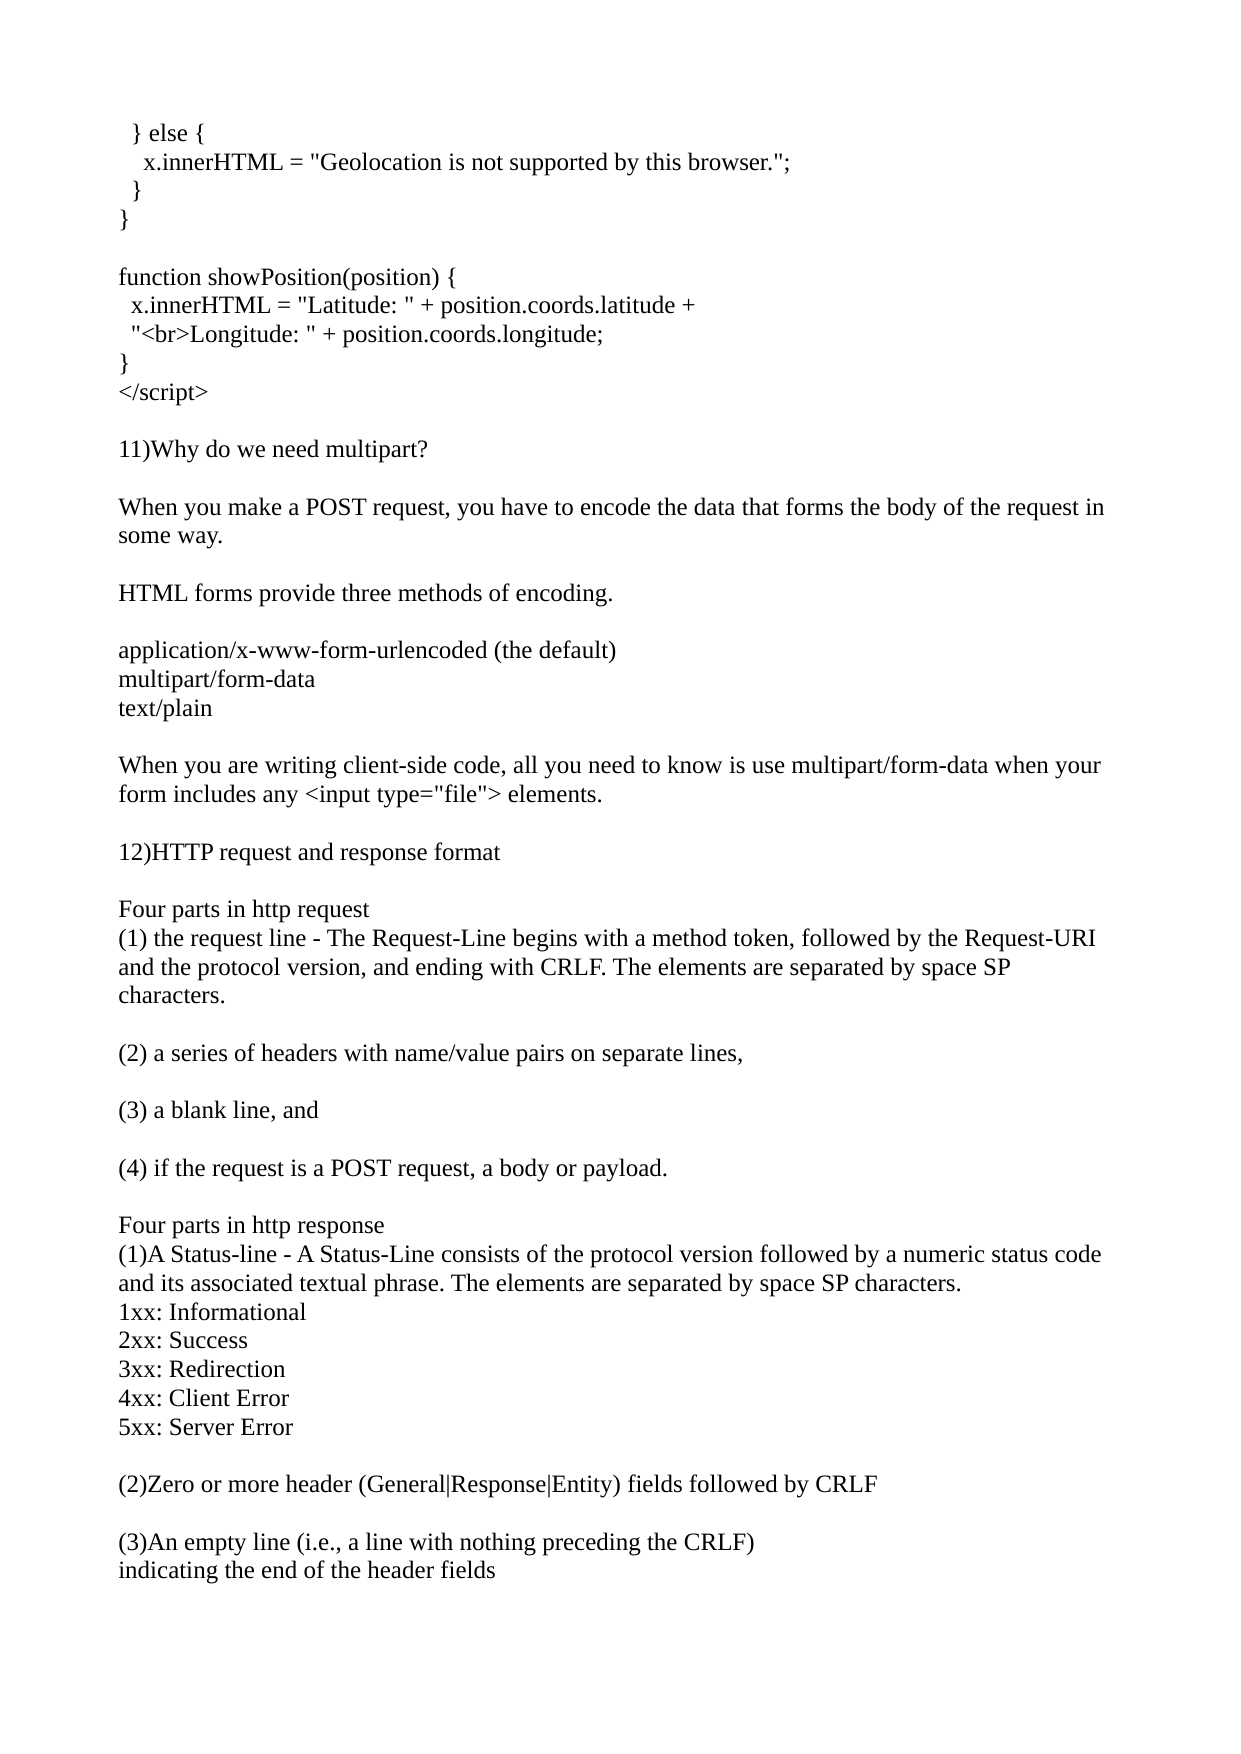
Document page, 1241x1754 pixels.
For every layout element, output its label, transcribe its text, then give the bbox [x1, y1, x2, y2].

text 3xx: Redirection [118, 1354, 1122, 1383]
text When you make a POST request, you have to encode the data that forms the body of the request in some way. [118, 492, 1122, 549]
text } [118, 176, 1122, 204]
text (2)Zero or more header (General|Response|Entity) fields followed by CRLF [118, 1469, 1122, 1498]
text (1) the request line - The Request-Line begins with a method token, followed by the Request-URI and the protocol version, and ending with CRLF. The elements are separated by space SP characters. [118, 923, 1122, 1009]
text 5xx: Server Error [118, 1412, 1122, 1441]
text HTML forms provide three methods of encoding. [118, 578, 1122, 607]
text (4) if the request is a POST request, a body or payload. [118, 1153, 1122, 1182]
text 12)HTTP request and response format [118, 837, 1122, 866]
text 2xx: Success [118, 1326, 1122, 1354]
text text/plain [118, 693, 1122, 722]
text indicating the end of the header fields [118, 1556, 1122, 1584]
text 1xx: Informational [118, 1297, 1122, 1326]
text 4xx: Client Error [118, 1383, 1122, 1412]
text multipart/form-data [118, 664, 1122, 693]
text Four parts in http response [118, 1211, 1122, 1239]
text } [118, 348, 1122, 377]
text } [118, 204, 1122, 233]
text application/x-www-form-urlencoded (the default) [118, 636, 1122, 664]
text x.innerHTML = "Geolocation is not supported by this browser."; [118, 147, 1122, 176]
text 11)Why do we need multipart? [118, 434, 1122, 463]
text (3) a blank line, and [118, 1096, 1122, 1124]
text (3)An empty line (i.e., a line with nothing preceding the CRLF) [118, 1527, 1122, 1556]
text "<br>Longitude: " + position.coords.longitude; [118, 319, 1122, 348]
text When you are writing client-side code, all you need to know is use multipart/form-data when your form includes any <input type="file"> elements. [118, 751, 1122, 808]
text (1)A Status-line - A Status-Line consists of the protocol version followed by a numeric status code and its associated textual phrase. The elements are separated by space SP characters. [118, 1239, 1122, 1297]
text x.innerHTML = "Latitude: " + position.coords.latitude + [118, 291, 1122, 319]
text Four parts in http request [118, 894, 1122, 923]
text } else { [118, 118, 1122, 147]
text function showPosition(position) { [118, 262, 1122, 291]
text (2) a series of headers with name/value pairs on separate lines, [118, 1038, 1122, 1067]
text </script> [118, 377, 1122, 406]
